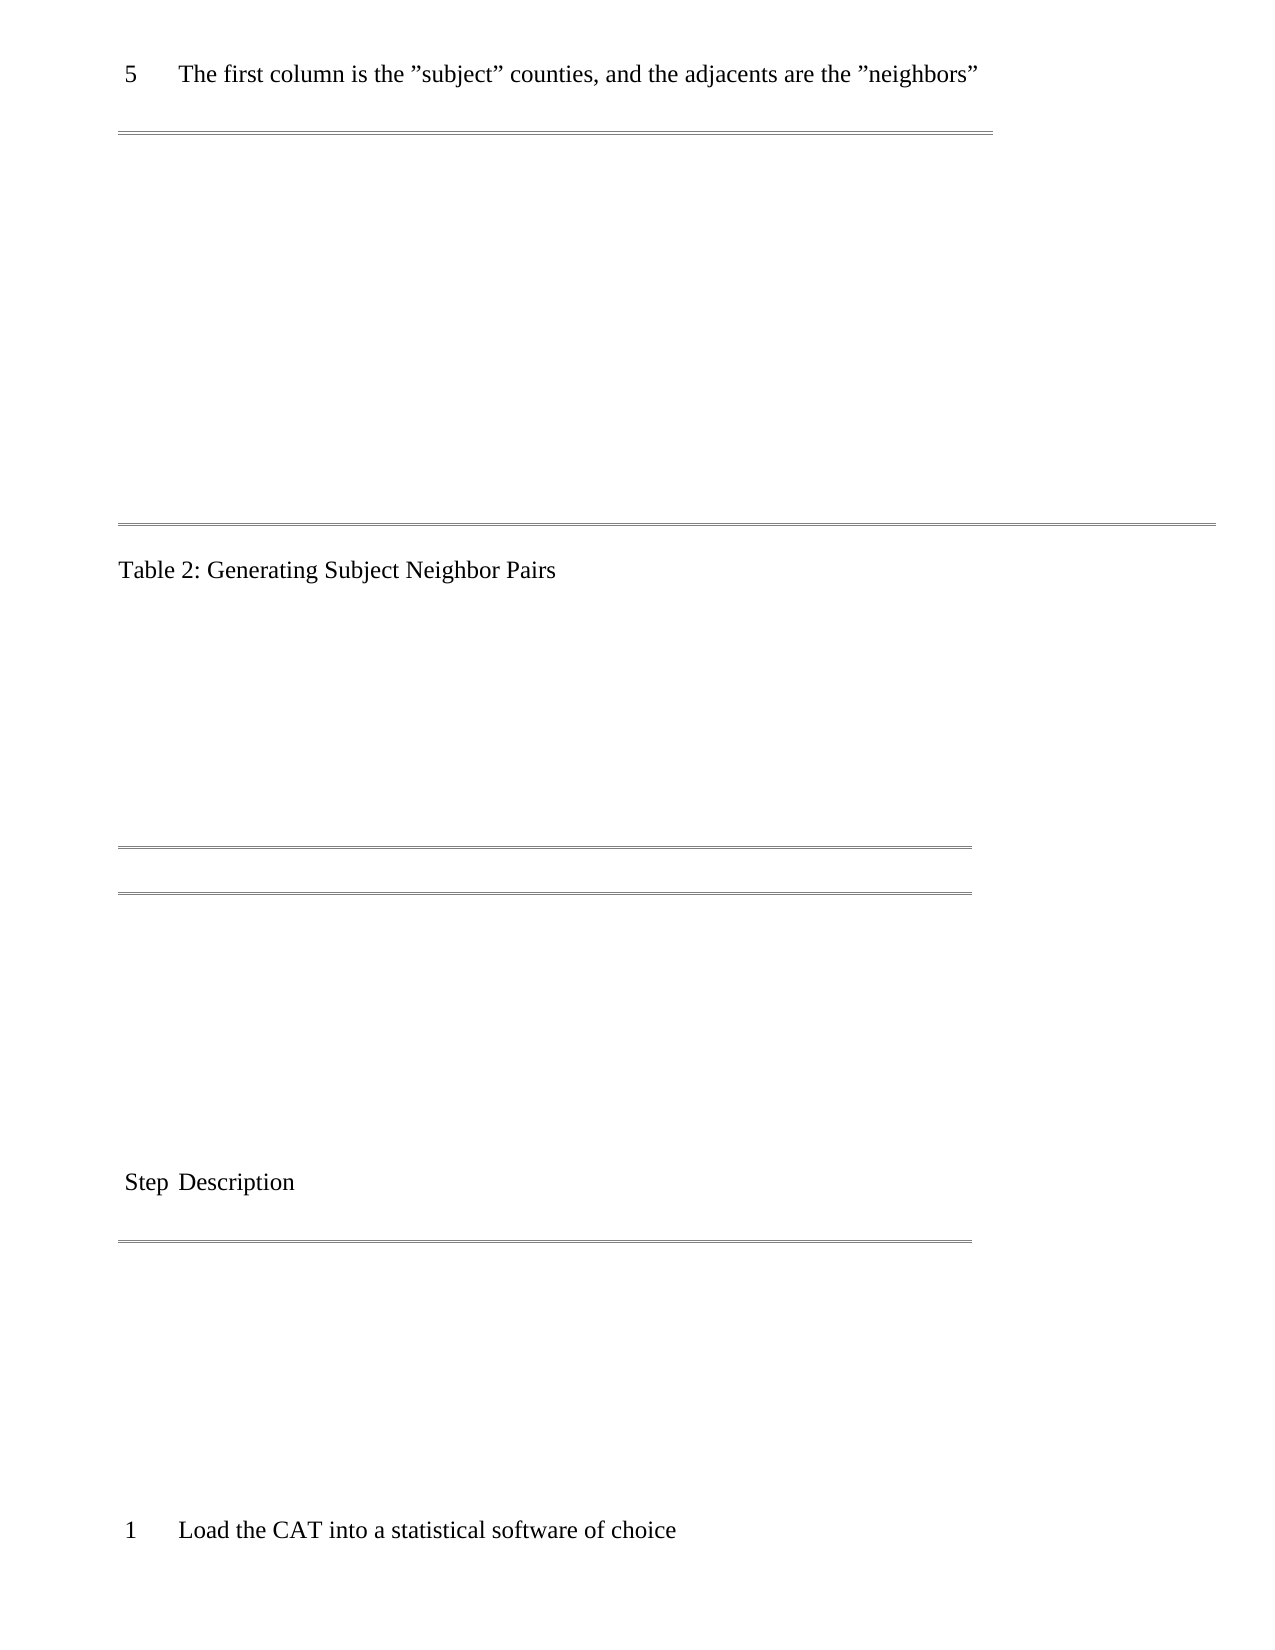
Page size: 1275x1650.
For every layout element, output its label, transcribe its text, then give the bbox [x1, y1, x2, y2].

table_cell [178, 1075, 972, 1109]
table_cell [118, 1109, 178, 1167]
table_cell [118, 647, 178, 705]
table_cell [178, 895, 972, 924]
table_cell [118, 117, 178, 131]
table_header [178, 589, 972, 647]
table_cell 5 [118, 59, 178, 117]
table_cell [118, 1243, 178, 1272]
table_cell [118, 739, 178, 773]
table_cell [118, 774, 178, 832]
table_cell [118, 1272, 178, 1330]
table_cell Load the CAT into a statistical software of choice [178, 1515, 972, 1573]
table_cell [178, 647, 972, 705]
table_cell [118, 1422, 178, 1457]
table_cell [178, 832, 972, 846]
table_cell [118, 1075, 178, 1109]
table_cell [178, 982, 972, 1040]
table_cell [178, 924, 972, 982]
text Table 2: Generating Subject Neighbor Pairs [118, 555, 1216, 584]
table_cell 1 [118, 1515, 178, 1573]
table_cell [178, 117, 993, 131]
table_cell [178, 739, 972, 773]
table_cell [178, 1457, 972, 1515]
table_cell [178, 222, 993, 280]
table_cell [178, 774, 972, 832]
table_cell [178, 1272, 972, 1330]
table_cell [178, 1422, 972, 1457]
table_cell [118, 849, 178, 878]
table_cell [118, 222, 178, 280]
table_cell [118, 1225, 178, 1240]
table_cell [178, 1225, 972, 1240]
table_cell [118, 1040, 972, 1075]
table_cell [118, 280, 993, 314]
table_cell [118, 314, 178, 348]
table_cell [178, 349, 993, 407]
table_cell [118, 1457, 178, 1515]
table_cell [118, 832, 178, 846]
table_cell [118, 349, 178, 407]
table_cell [118, 1388, 972, 1422]
table_cell [178, 164, 993, 222]
table_cell [178, 1109, 972, 1167]
table_cell [178, 1243, 972, 1272]
table_cell [178, 135, 993, 163]
table_cell Description [178, 1167, 972, 1225]
table_cell [118, 878, 178, 892]
table_header [118, 589, 178, 647]
table_cell [118, 407, 178, 465]
table_cell [118, 895, 178, 924]
table_cell The first column is the ”subject” counties, and the adjacents are the ”neighbors” [178, 59, 993, 117]
table_cell [118, 135, 178, 163]
table_cell [178, 878, 972, 892]
table_cell Step [118, 1167, 178, 1225]
table_cell [178, 314, 993, 348]
table_cell [178, 849, 972, 878]
table_cell [118, 164, 178, 222]
table_cell [118, 924, 178, 982]
table_cell [118, 982, 178, 1040]
table_cell [178, 407, 993, 465]
table_cell [118, 1330, 178, 1388]
table_cell [178, 1330, 972, 1388]
table_cell [118, 705, 972, 739]
